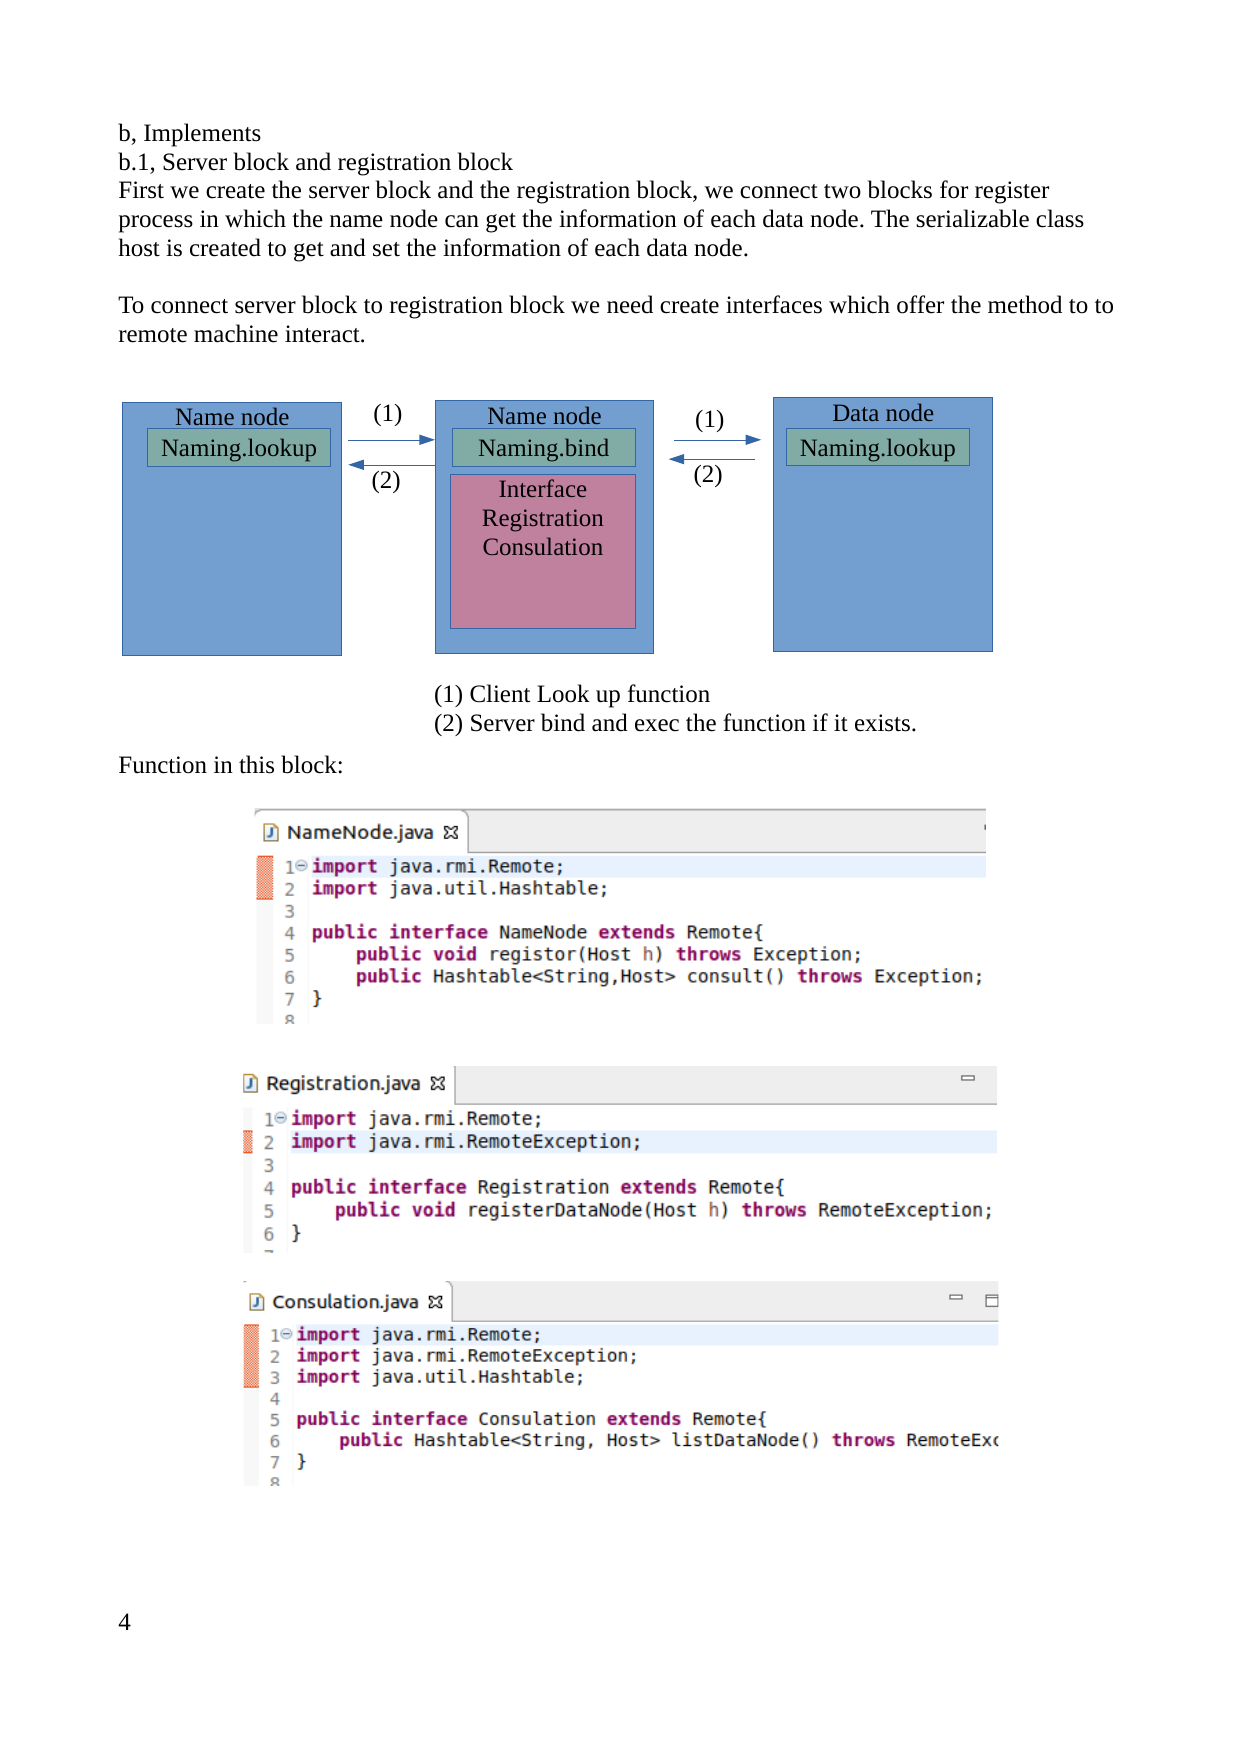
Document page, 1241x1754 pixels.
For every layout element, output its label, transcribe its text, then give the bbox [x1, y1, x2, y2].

text To connect server block to registration block we need create interfaces which offer the method to to remote machine interact. [118, 291, 1122, 348]
picture [243, 1066, 997, 1253]
picture [254, 808, 986, 1024]
text b.1, Server block and registration block [118, 147, 1122, 176]
text First we create the server block and the registration block, we connect two blocks for register process in which the name node can get the information of each data node. The serializable class host is created to get and set the information of each data node. [118, 176, 1122, 262]
text b, Implements [118, 118, 1122, 147]
picture [243, 1281, 999, 1486]
text Function in this block: [118, 751, 1122, 779]
